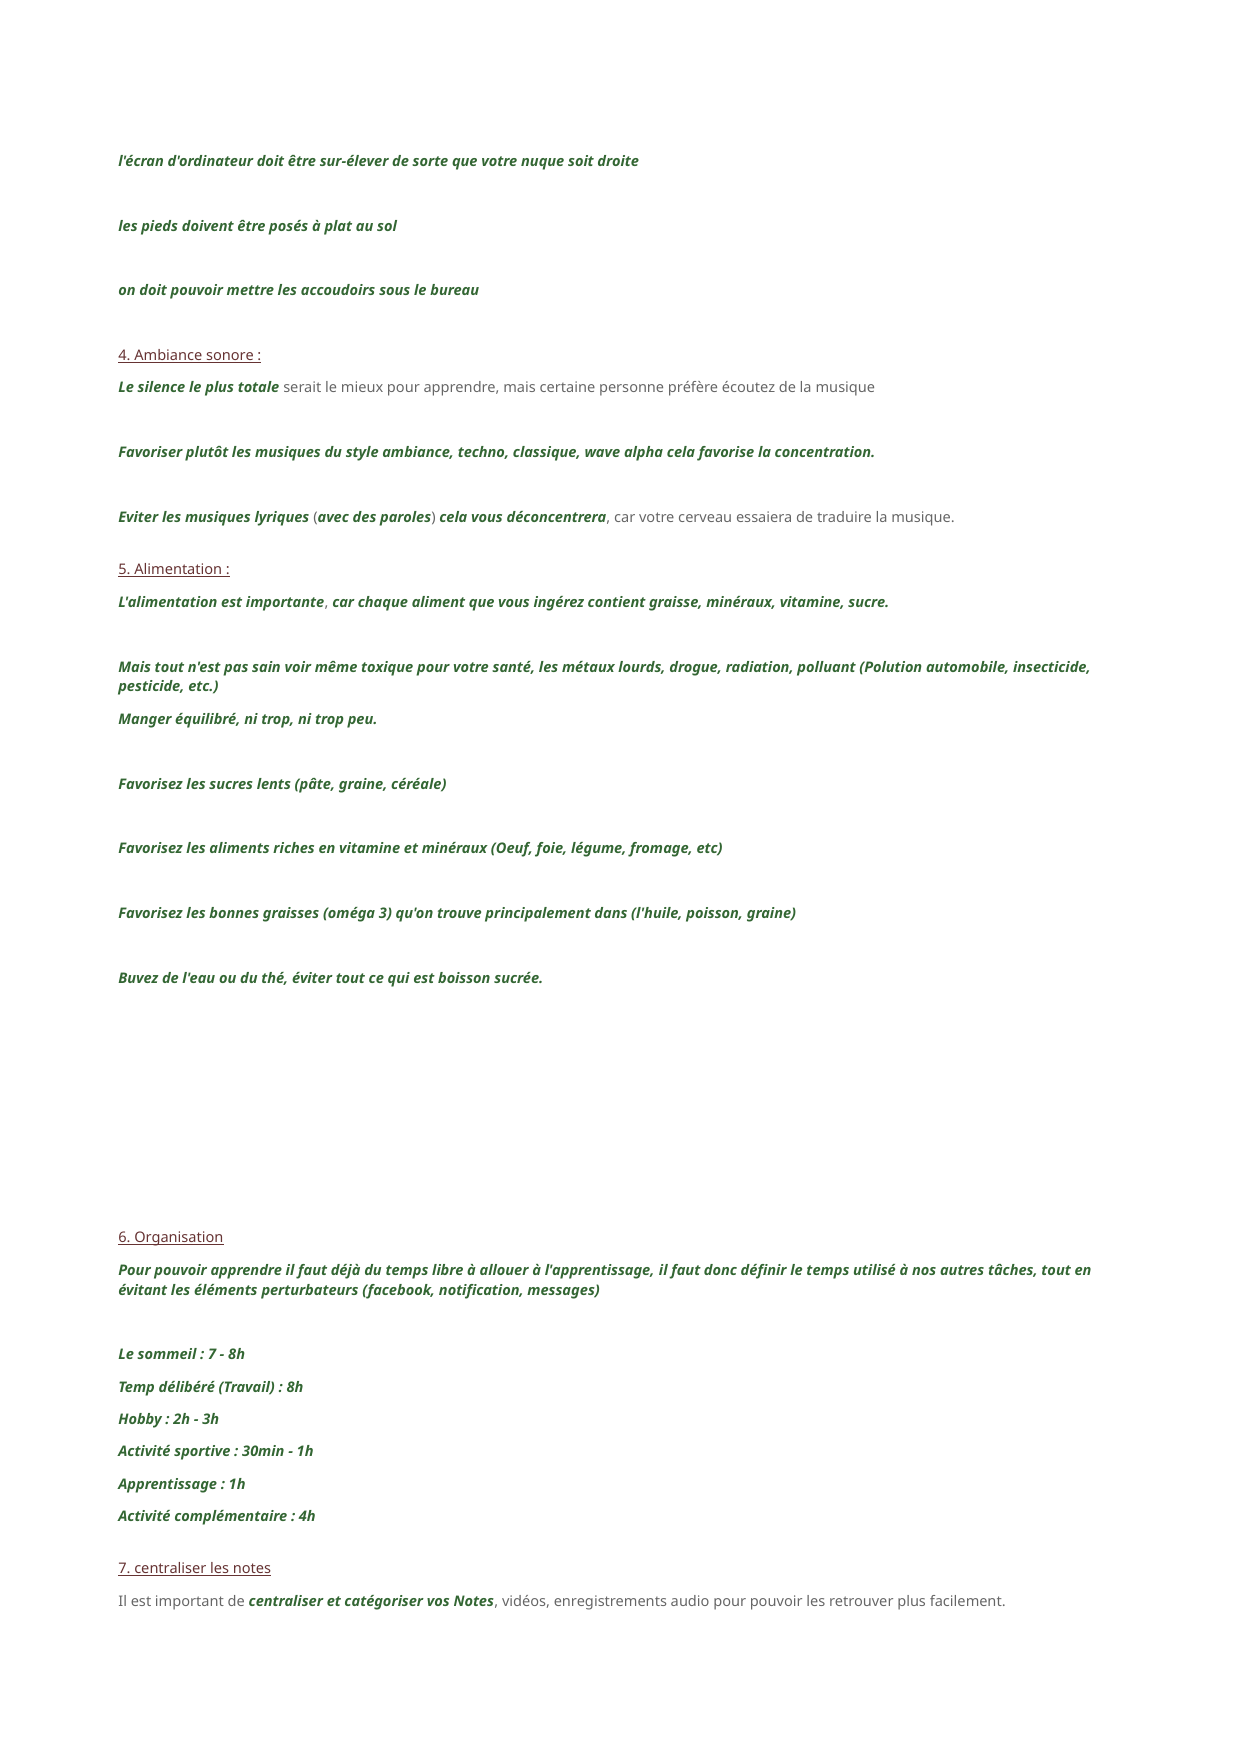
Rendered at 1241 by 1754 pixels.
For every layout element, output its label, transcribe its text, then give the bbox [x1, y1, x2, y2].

text L'alimentation est importante, car chaque aliment que vous ingérez contient graisse, minéraux, vitamine, sucre. [118, 592, 1122, 611]
text Activité sportive : 30min - 1h [118, 1441, 1122, 1461]
text les pieds doivent être posés à plat au sol [118, 215, 1122, 235]
text Temp délibéré (Travail) : 8h [118, 1376, 1122, 1396]
text Le sommeil : 7 - 8h [118, 1344, 1122, 1364]
text 4. Ambiance sonore : [118, 345, 1122, 365]
text Manger équilibré, ni trop, ni trop peu. [118, 709, 1122, 728]
text Le silence le plus totale serait le mieux pour apprendre, mais certaine personne préfère écoutez de la musique [118, 377, 1122, 397]
text 7. centraliser les notes [118, 1558, 1122, 1578]
text Pour pouvoir apprendre il faut déjà du temps libre à allouer à l'apprentissage, il faut donc définir le temps utilisé à nos autres tâches, tout en évitant les éléments perturbateurs (facebook, notification, messages) [118, 1259, 1122, 1299]
text 5. Alimentation : [118, 559, 1122, 579]
text Favorisez les bonnes graisses (oméga 3) qu'on trouve principalement dans (l'huile, poisson, graine) [118, 903, 1122, 923]
text Activité complémentaire : 4h [118, 1506, 1122, 1526]
text Apprentissage : 1h [118, 1474, 1122, 1493]
text Favoriser plutôt les musiques du style ambiance, techno, classique, wave alpha cela favorise la concentration. [118, 442, 1122, 462]
text Buvez de l'eau ou du thé, éviter tout ce qui est boisson sucrée. [118, 968, 1122, 988]
text on doit pouvoir mettre les accoudoirs sous le bureau [118, 280, 1122, 300]
text l'écran d'ordinateur doit être sur-élever de sorte que votre nuque soit droite [118, 151, 1122, 170]
text Mais tout n'est pas sain voir même toxique pour votre santé, les métaux lourds, drogue, radiation, polluant (Polution automobile, insecticide, pesticide, etc.) [118, 656, 1122, 696]
text Favorisez les aliments riches en vitamine et minéraux (Oeuf, foie, légume, fromage, etc) [118, 838, 1122, 858]
text Il est important de centraliser et catégoriser vos Notes, vidéos, enregistrements audio pour pouvoir les retrouver plus facilement. [118, 1591, 1122, 1611]
text Favorisez les sucres lents (pâte, graine, céréale) [118, 773, 1122, 793]
text Eviter les musiques lyriques (avec des paroles) cela vous déconcentrera, car votre cerveau essaiera de traduire la musique. [118, 507, 1122, 527]
text 6. Organisation [118, 1227, 1122, 1247]
text Hobby : 2h - 3h [118, 1409, 1122, 1429]
